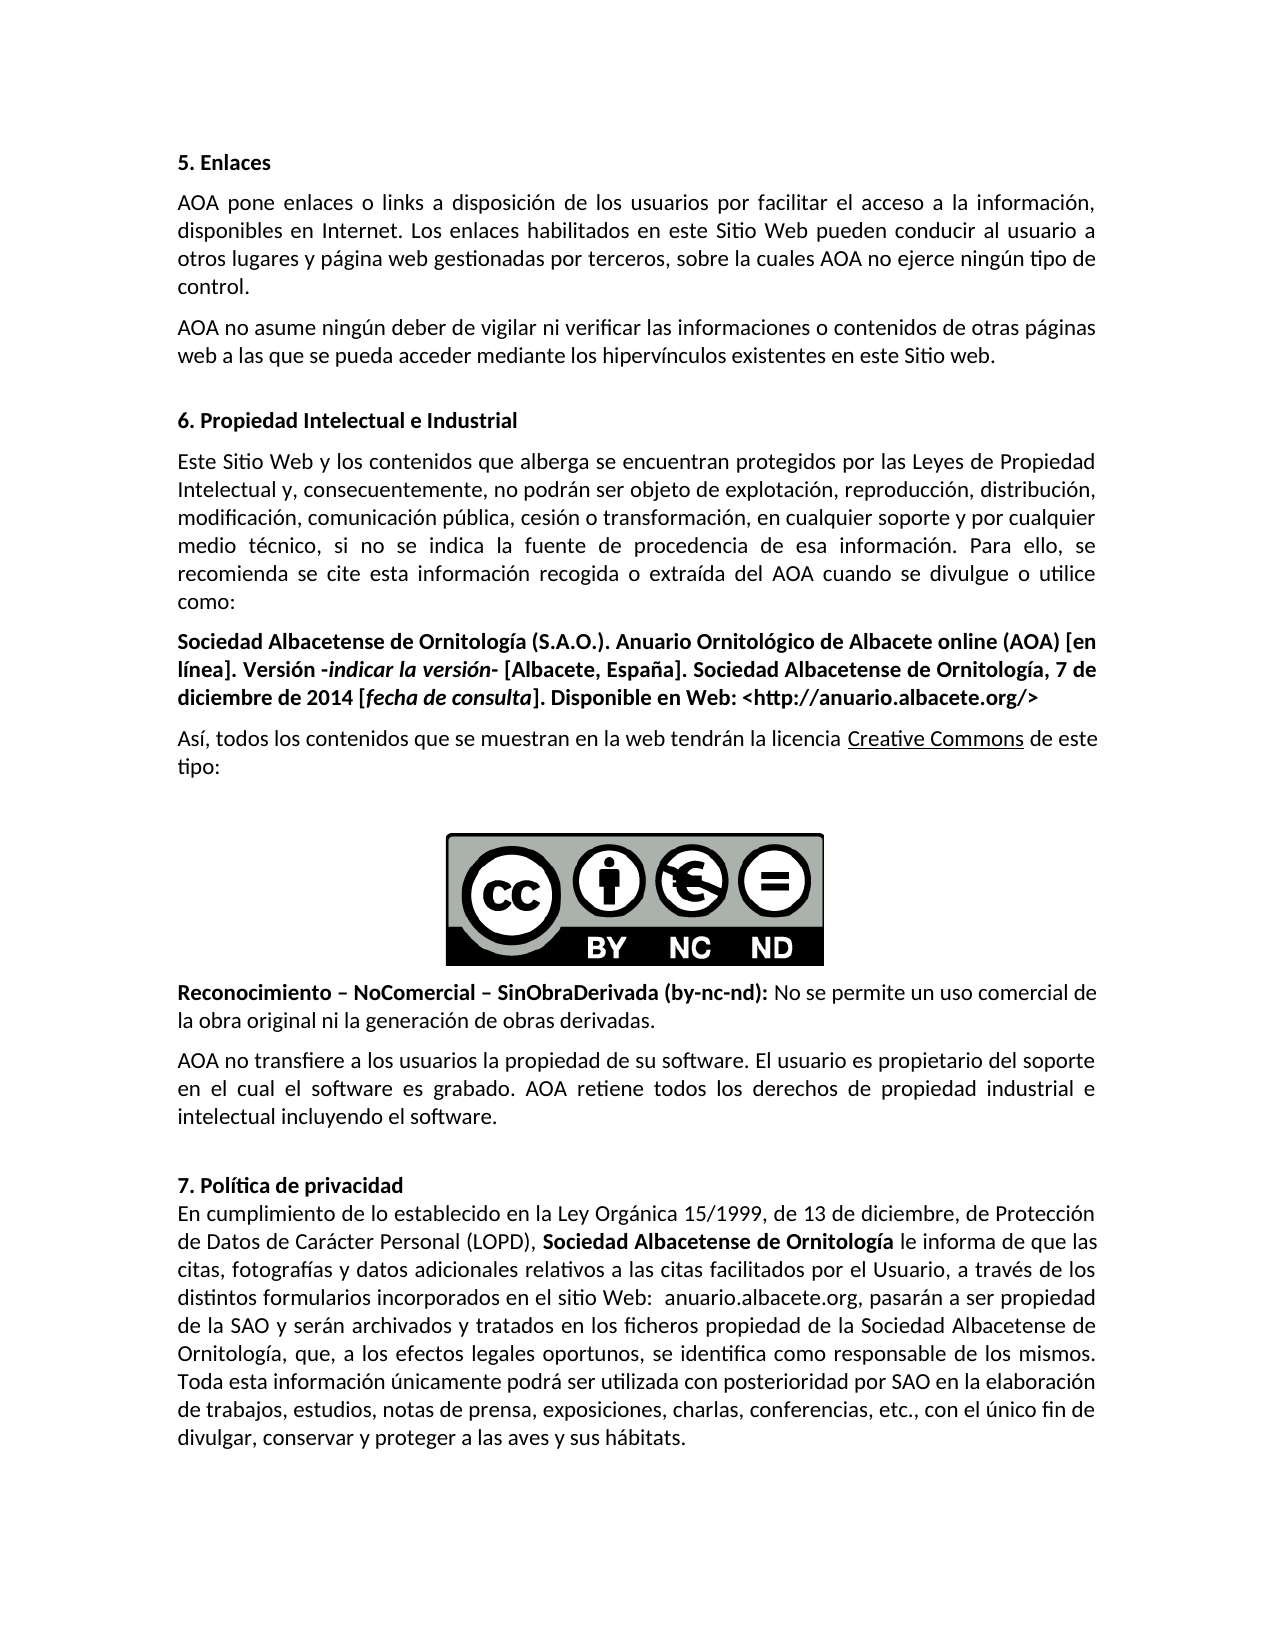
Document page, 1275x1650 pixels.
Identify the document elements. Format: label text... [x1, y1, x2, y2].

text 7. Política de privacidad [177, 1171, 1098, 1199]
text 5. Enlaces [177, 148, 1098, 176]
text AOA no asume ningún deber de vigilar ni verificar las informaciones o contenidos de otras páginas web a las que se pueda acceder mediante los hipervínculos existentes en este Sitio web. [177, 313, 1098, 369]
text Así, todos los contenidos que se muestran en la web tendrán la licencia Creative Commons de este tipo: [177, 724, 1098, 780]
picture [445, 833, 824, 966]
text AOA no transfiere a los usuarios la propiedad de su software. El usuario es propietario del soporte en el cual el software es grabado. AOA retiene todos los derechos de propiedad industrial e intelectual incluyendo el software. [177, 1046, 1098, 1130]
text En cumplimiento de lo establecido en la Ley Orgánica 15/1999, de 13 de diciembre, de Protección de Datos de Carácter Personal (LOPD), Sociedad Albacetense de Ornitología le informa de que las citas, fotografías y datos adicionales relativos a las citas facilitados por el Usuario, a través de los distintos formularios incorporados en el sitio Web: anuario.albacete.org, pasarán a ser propiedad de la SAO y serán archivados y tratados en los ficheros propiedad de la Sociedad Albacetense de Ornitología, que, a los efectos legales oportunos, se identifica como responsable de los mismos. Toda esta información únicamente podrá ser utilizada con posterioridad por SAO en la elaboración de trabajos, estudios, notas de prensa, exposiciones, charlas, conferencias, etc., con el único fin de divulgar, conservar y proteger a las aves y sus hábitats. [177, 1199, 1098, 1451]
text Este Sitio Web y los contenidos que alberga se encuentran protegidos por las Leyes de Propiedad Intelectual y, consecuentemente, no podrán ser objeto de explotación, reproducción, distribución, modificación, comunicación pública, cesión o transformación, en cualquier soporte y por cualquier medio técnico, si no se indica la fuente de procedencia de esa información. Para ello, se recomienda se cite esta información recogida o extraída del AOA cuando se divulgue o utilice como: [177, 447, 1098, 615]
text 6. Propiedad Intelectual e Industrial [177, 406, 1098, 434]
text AOA pone enlaces o links a disposición de los usuarios por facilitar el acceso a la información, disponibles en Internet. Los enlaces habilitados en este Sitio Web pueden conducir al usuario a otros lugares y página web gestionadas por terceros, sobre la cuales AOA no ejerce ningún tipo de control. [177, 188, 1098, 300]
text Reconocimiento – NoComercial – SinObraDerivada (by-nc-nd): No se permite un uso comercial de la obra original ni la generación de obras derivadas. [177, 978, 1098, 1034]
text Sociedad Albacetense de Ornitología (S.A.O.). Anuario Ornitológico de Albacete online (AOA) [en línea]. Versión -indicar la versión- [Albacete, España]. Sociedad Albacetense de Ornitología, 7 de diciembre de 2014 [fecha de consulta]. Disponible en Web: <http://anuario.albacete.org/> [177, 627, 1098, 711]
